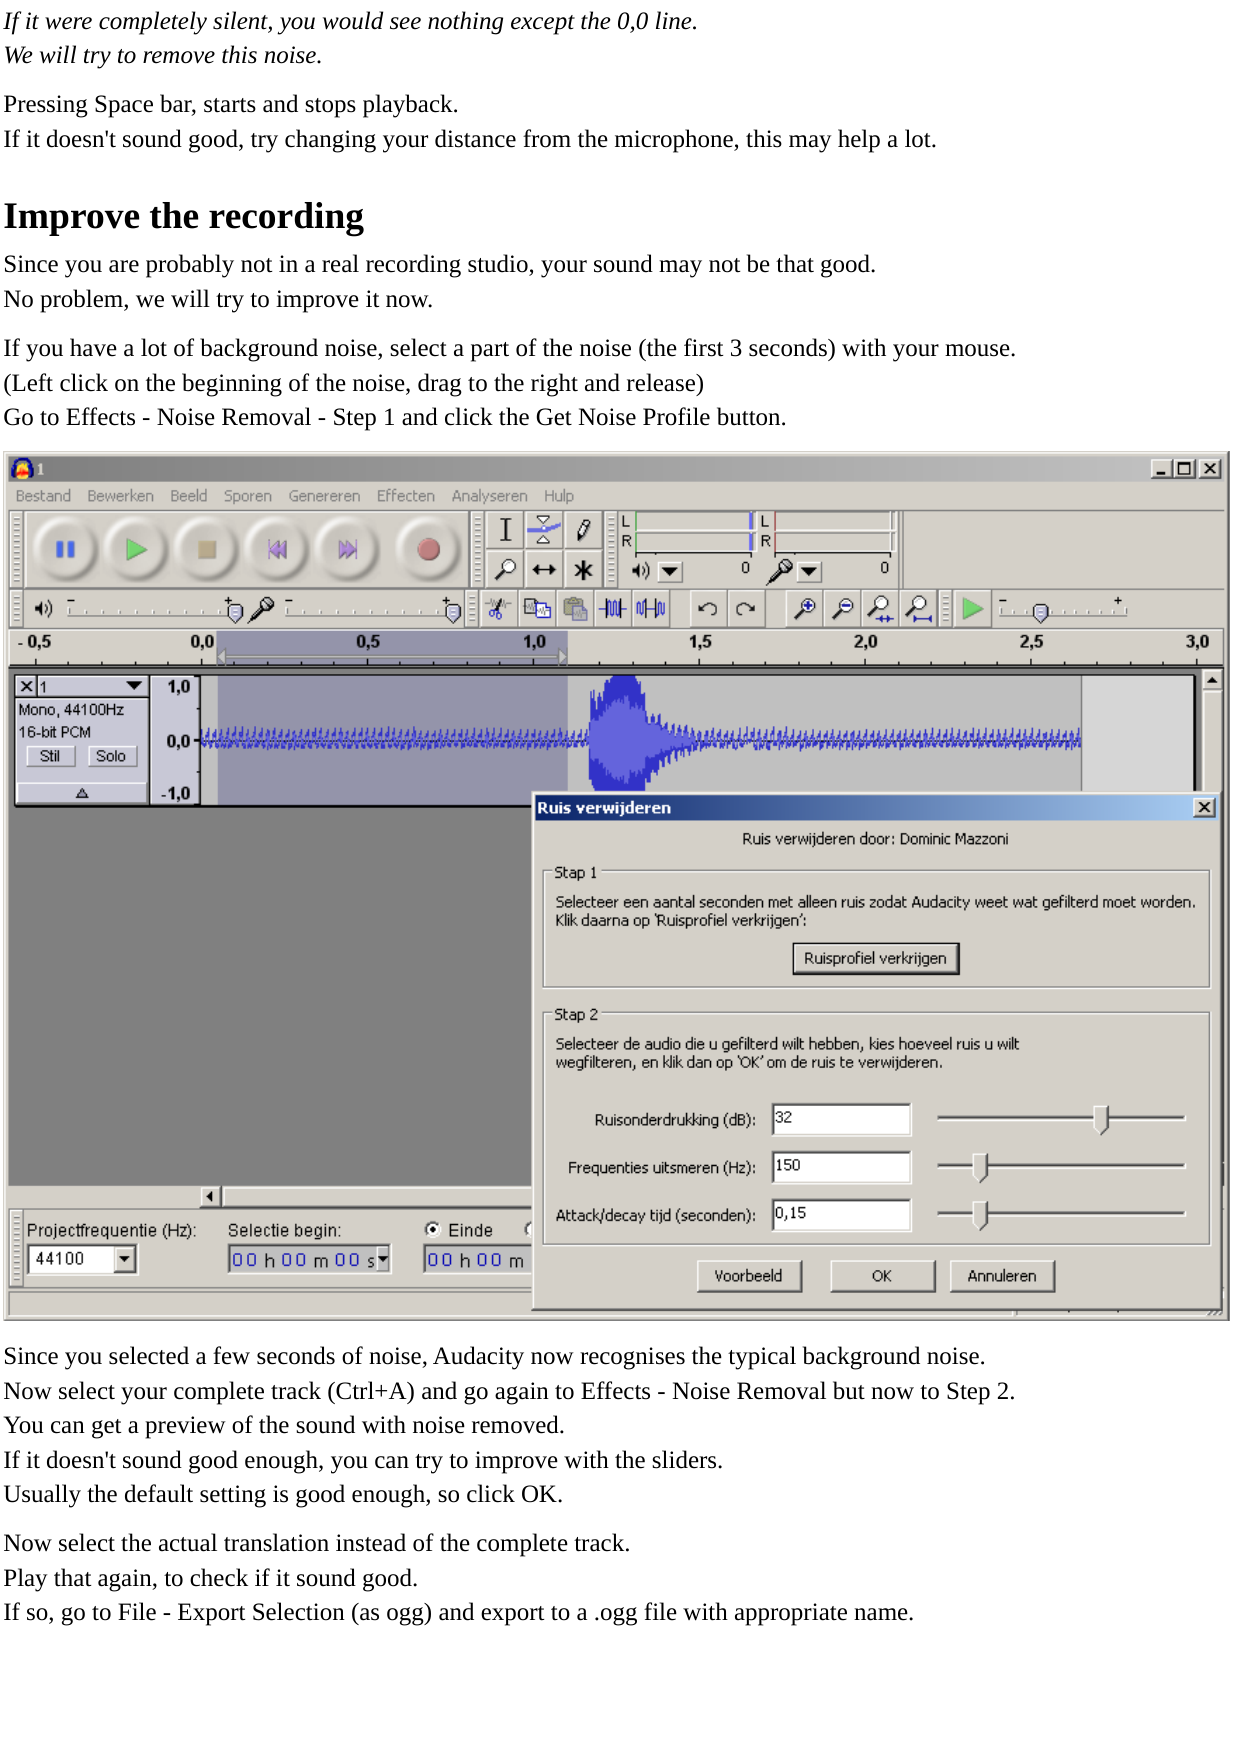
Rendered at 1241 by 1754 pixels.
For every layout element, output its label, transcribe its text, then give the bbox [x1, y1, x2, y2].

text Since you selected a few seconds of noise, Audacity now recognises the typical background noise. Now select your complete track (Ctrl+A) and go again to Effects - Noise Removal but now to Step 2. You can get a preview of the sound with noise removed. If it doesn't sound good enough, you can try to improve with the sliders. Usually the default setting is good enough, so click OK. [3, 1341, 1237, 1508]
subtitle Improve the recording [3, 194, 1237, 237]
text If you have a lot of background noise, select a part of the noise (the first 3 seconds) with your mouse. (Left click on the beginning of the noise, drag to the right and release) Go to Effects - Noise Removal - Step 1 and click the Get Noise Profile button. [3, 333, 1237, 431]
text If it were completely silent, you would see nothing except the 0,0 line. We will try to remove this noise. [3, 6, 1237, 69]
text Pressing Space bar, starts and stops playback. If it doesn't sound good, try changing your distance from the microphone, this may help a lot. [3, 89, 1237, 153]
picture [3, 451, 1230, 1321]
text Since you are probably not in a real recording studio, your sound may not be that good. No problem, we will try to improve it now. [3, 249, 1237, 313]
text Now select the actual translation instead of the complete track. Play that again, to check if it sound good. If so, go to File - Export Selection (as ogg) and export to a .ogg file with appropriate name. [3, 1528, 1237, 1626]
